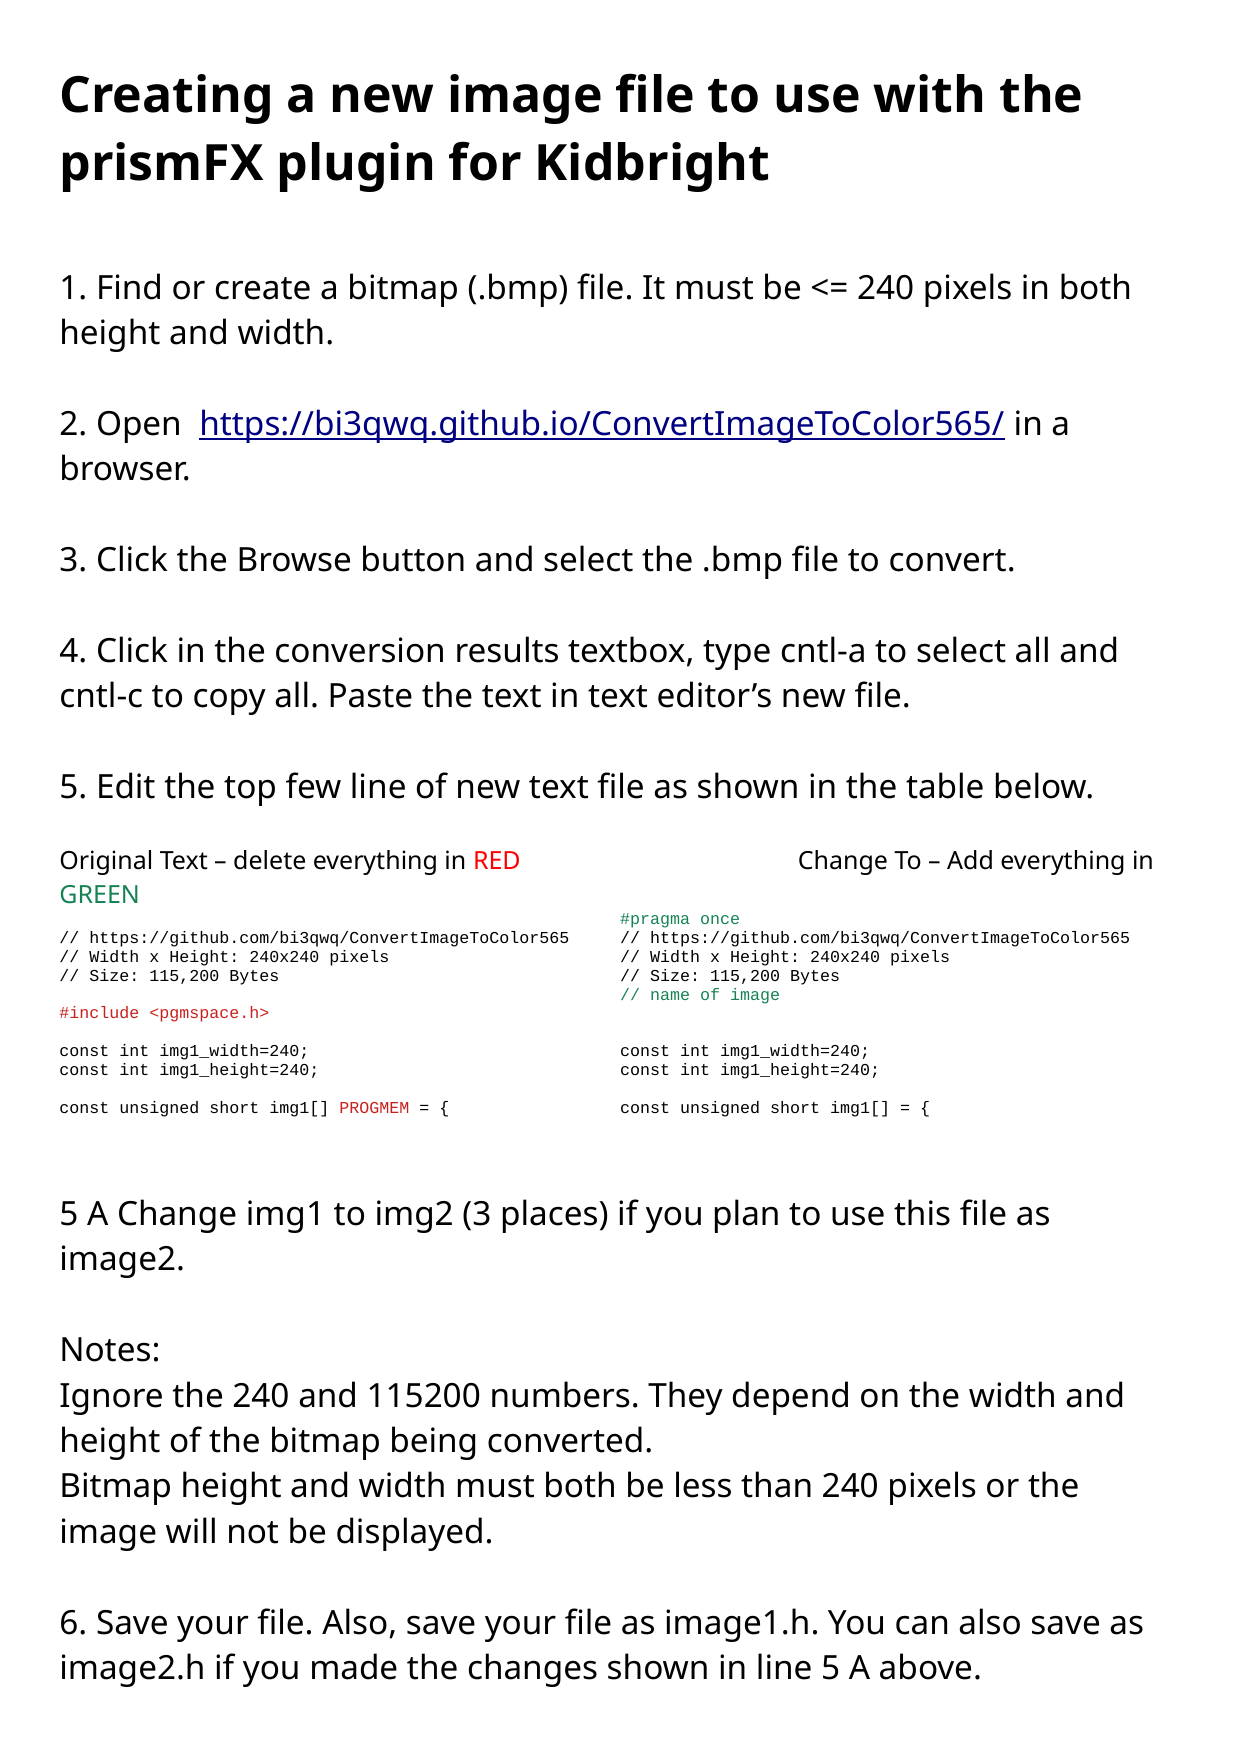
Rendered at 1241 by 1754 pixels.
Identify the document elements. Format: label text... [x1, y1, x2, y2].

table_cell const unsigned short img1[] PROGMEM = { [59, 1099, 620, 1118]
table_cell [59, 986, 620, 1005]
text Bitmap height and width must both be less than 240 pixels or the image will not be displayed. [59, 1462, 1181, 1553]
table_cell // name of image [620, 986, 1181, 1005]
table_cell [620, 1137, 1181, 1156]
text 3. Click the Browse button and select the .bmp file to convert. [59, 536, 1181, 581]
table_cell [620, 1024, 1181, 1043]
table_cell const int img1_width=240; [59, 1043, 620, 1061]
text Creating a new image file to use with the prismFX plugin for Kidbright [59, 59, 1181, 195]
table_header #pragma once [620, 911, 1181, 929]
text Notes: [59, 1326, 1181, 1371]
table_cell // Width x Height: 240x240 pixels [620, 948, 1181, 967]
text 4. Click in the conversion results textbox, type cntl-a to select all and cntl-c to copy all. Paste the text in text editor’s new file. [59, 627, 1181, 718]
table_cell [59, 1137, 620, 1156]
table_cell // Size: 115,200 Bytes [59, 967, 620, 986]
table_cell const int img1_height=240; [620, 1061, 1181, 1080]
table_cell [59, 1080, 620, 1099]
table_cell // https://github.com/bi3qwq/ConvertImageToColor565 [620, 930, 1181, 948]
text 5. Edit the top few line of new text file as shown in the table below. [59, 763, 1181, 808]
text 1. Find or create a bitmap (.bmp) file. It must be <= 240 pixels in both height and width. [59, 263, 1181, 354]
table_cell const int img1_width=240; [620, 1043, 1181, 1061]
table_cell const int img1_height=240; [59, 1061, 620, 1080]
text 6. Save your file. Also, save your file as image1.h. You can also save as image2.h if you made the changes shown in line 5 A above. [59, 1598, 1181, 1689]
table_cell [620, 1118, 1181, 1137]
table_cell const unsigned short img1[] = { [620, 1099, 1181, 1118]
table_cell #include <pgmspace.h> [59, 1005, 620, 1024]
text 5 A Change img1 to img2 (3 places) if you plan to use this file as image2. [59, 1190, 1181, 1281]
table_cell [620, 1080, 1181, 1099]
table_cell [59, 1118, 620, 1137]
table_header [59, 911, 620, 929]
table_cell // https://github.com/bi3qwq/ConvertImageToColor565 [59, 930, 620, 948]
text Ignore the 240 and 115200 numbers. They depend on the width and height of the bitmap being converted. [59, 1371, 1181, 1462]
table_cell [620, 1005, 1181, 1024]
table_cell // Size: 115,200 Bytes [620, 967, 1181, 986]
text 2. Open https://bi3qwq.github.io/ConvertImageToColor565/ in a browser. [59, 400, 1181, 491]
table_cell // Width x Height: 240x240 pixels [59, 948, 620, 967]
text Original Text – delete everything in RED Change To – Add everything in GREEN [59, 842, 1181, 911]
table_cell [59, 1024, 620, 1043]
